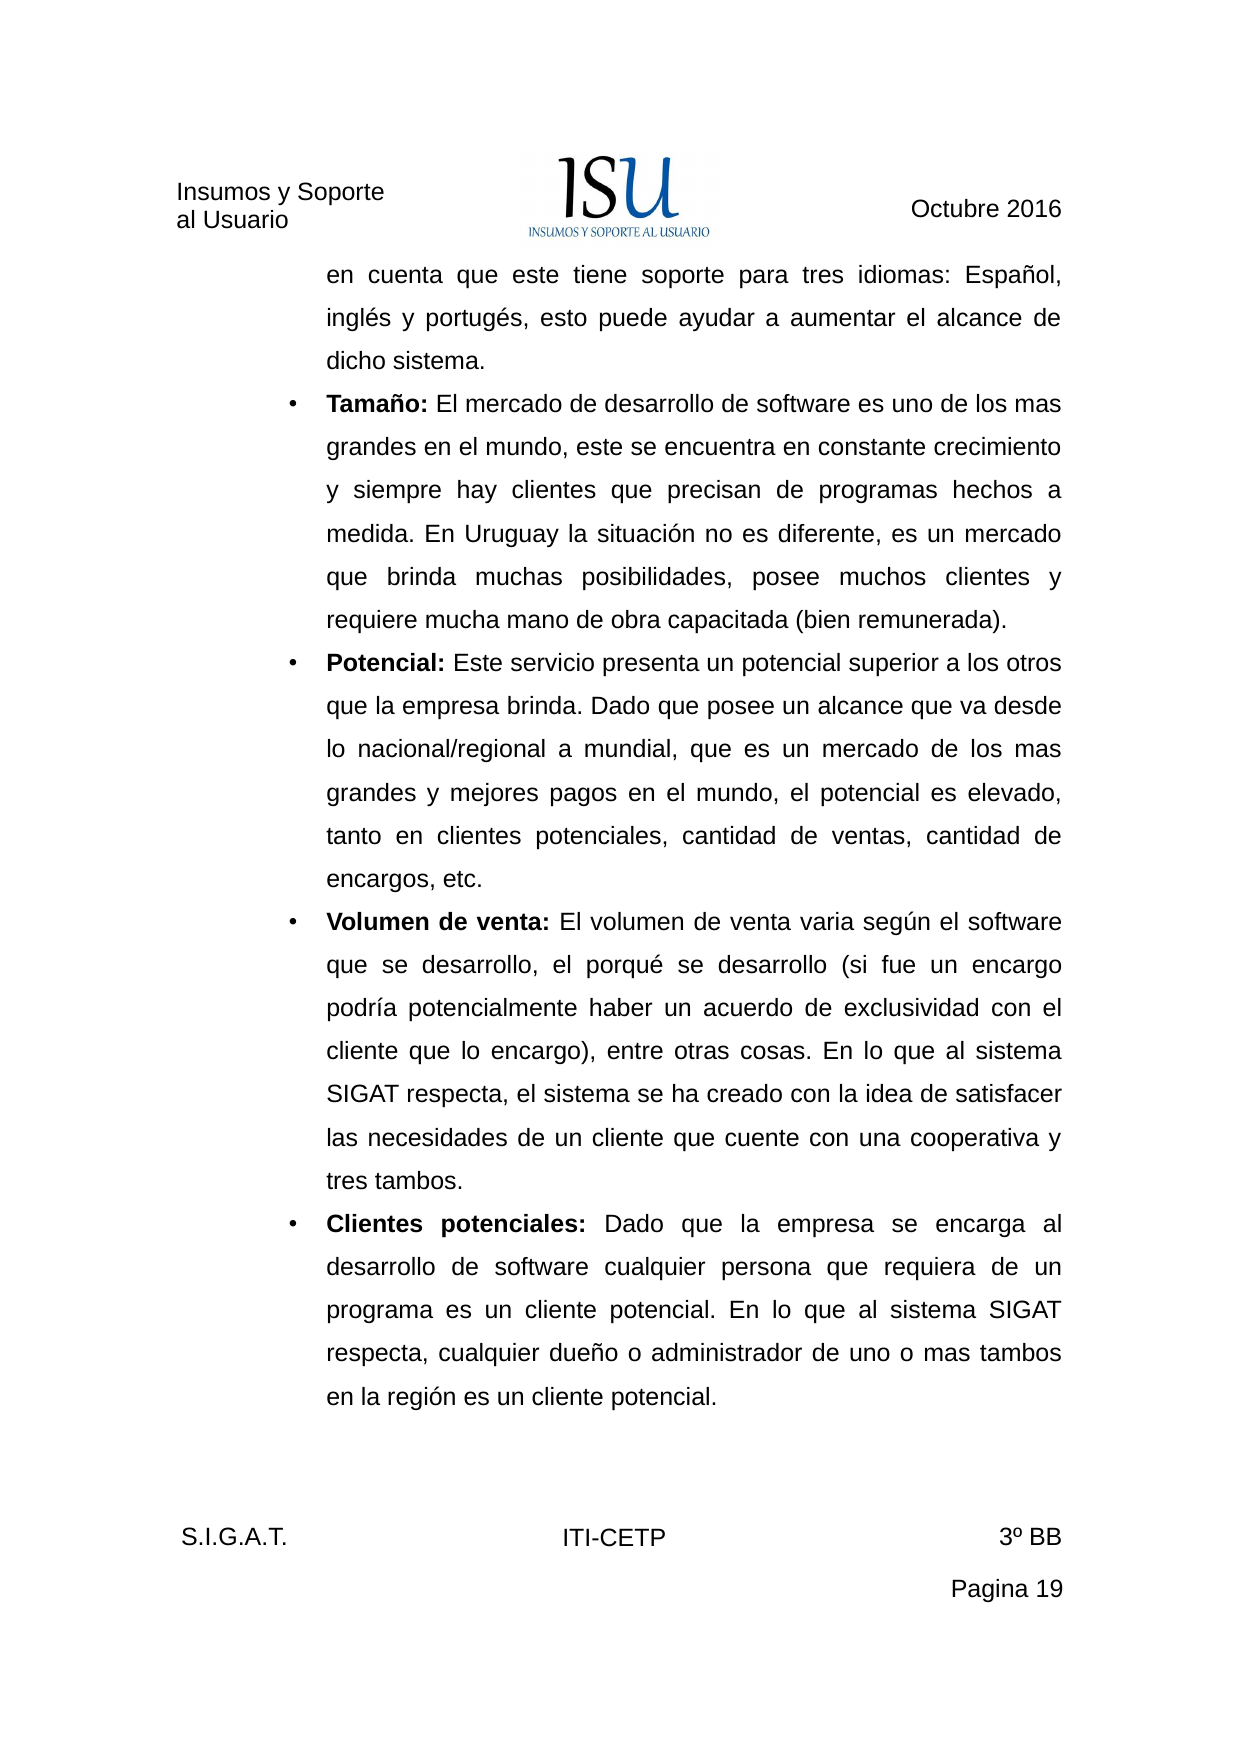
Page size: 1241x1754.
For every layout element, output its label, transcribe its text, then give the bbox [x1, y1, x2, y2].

list Tamaño: El mercado de desarrollo de software es uno de los mas grandes en el mundo, este se encuentra en constante crecimiento y siempre hay clientes que precisan de programas hechos a medida. En Uruguay la situación no es diferente, es un mercado que brinda muchas posibilidades, posee muchos clientes y requiere mucha mano de obra capacitada (bien remunerada). [288, 389, 1063, 634]
list Volumen de venta: El volumen de venta varia según el software que se desarrollo, el porqué se desarrollo (si fue un encargo podría potencialmente haber un acuerdo de exclusividad con el cliente que lo encargo), entre otras cosas. En lo que al sistema SIGAT respecta, el sistema se ha creado con la idea de satisfacer las necesidades de un cliente que cuente con una cooperativa y tres tambos. [288, 907, 1063, 1194]
list en cuenta que este tiene soporte para tres idiomas: Español, inglés y portugés, esto puede ayudar a aumentar el alcance de dicho sistema. [288, 260, 1063, 375]
list Clientes potenciales: Dado que la empresa se encarga al desarrollo de software cualquier persona que requiera de un programa es un cliente potencial. En lo que al sistema SIGAT respecta, cualquier dueño o administrador de uno o mas tambos en la región es un cliente potencial. [288, 1209, 1063, 1410]
list Potencial: Este servicio presenta un potencial superior a los otros que la empresa brinda. Dado que posee un alcance que va desde lo nacional/regional a mundial, que es un mercado de los mas grandes y mejores pagos en el mundo, el potencial es elevado, tanto en clientes potenciales, cantidad de ventas, cantidad de encargos, etc. [288, 648, 1063, 892]
picture [517, 138, 723, 252]
